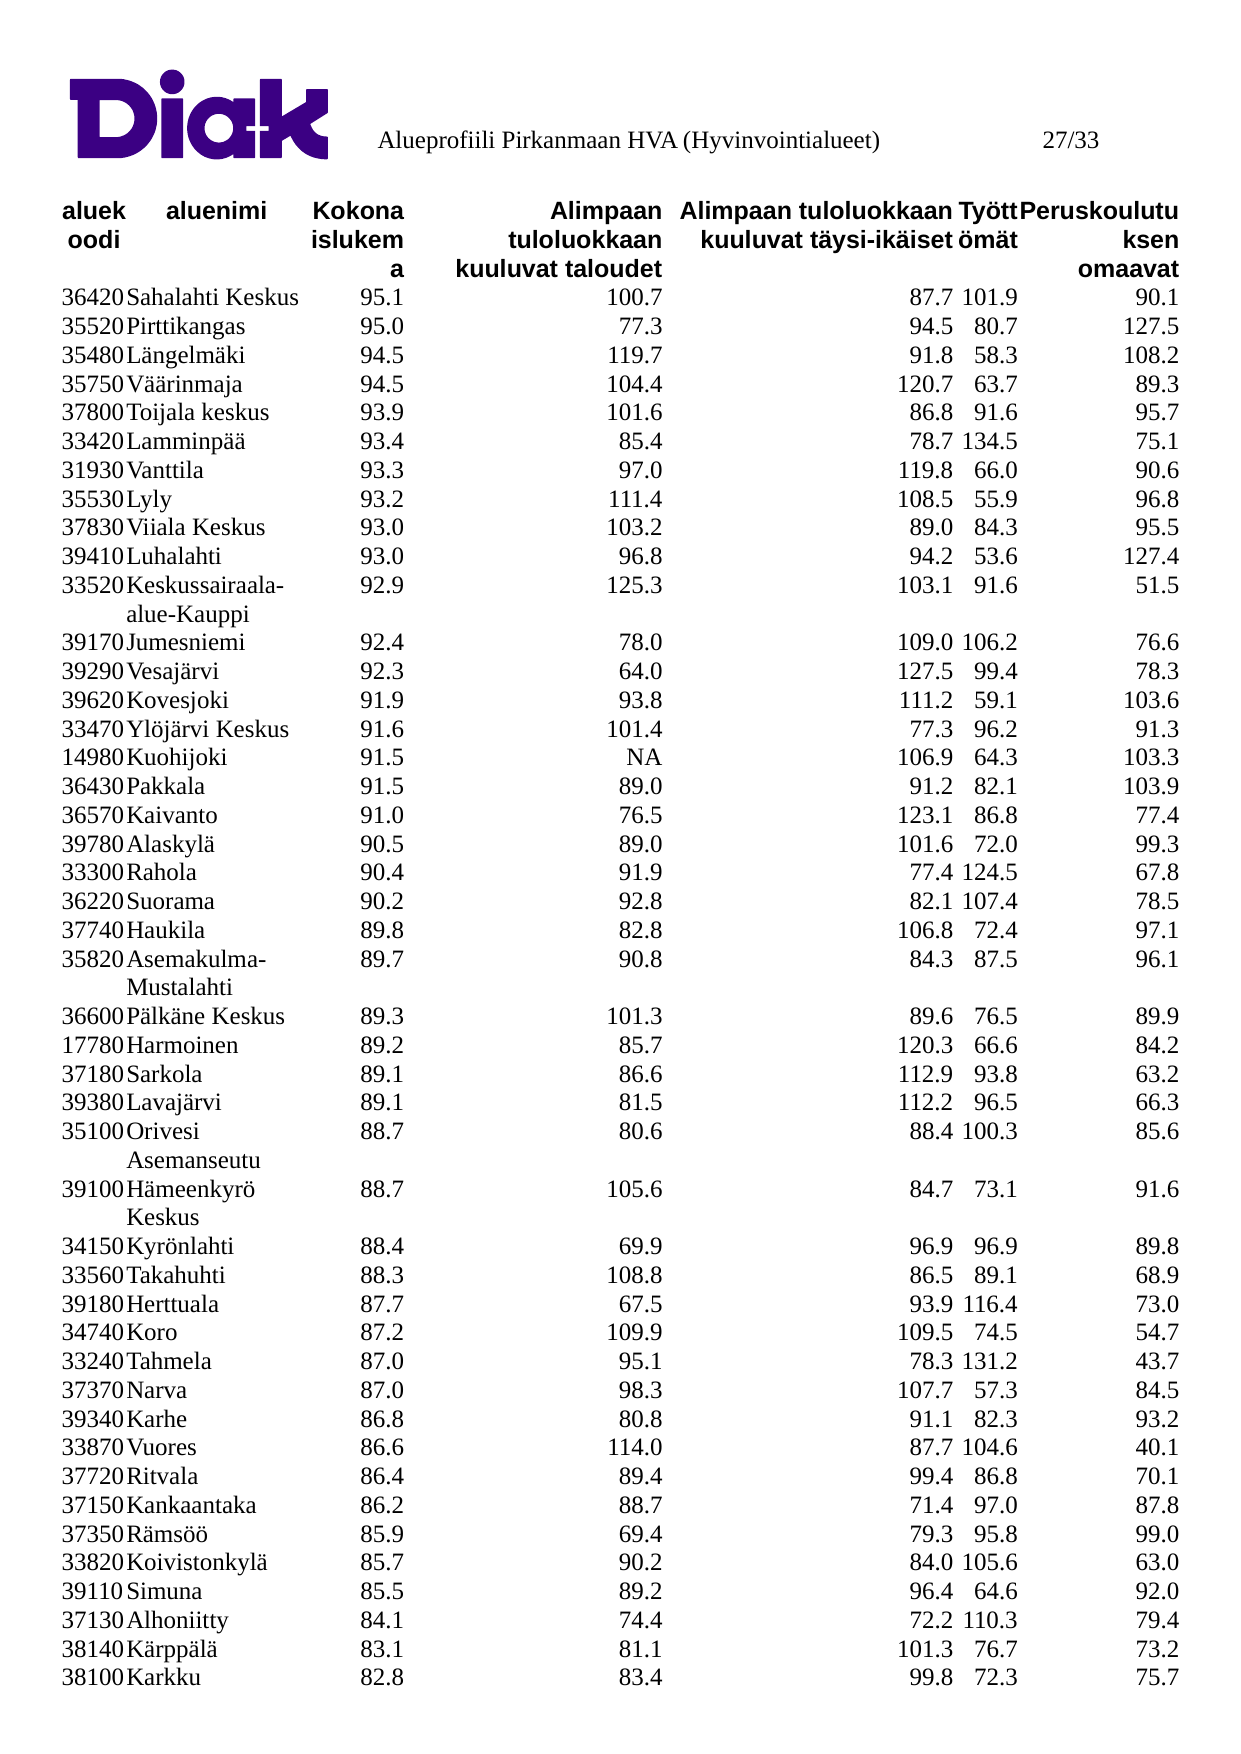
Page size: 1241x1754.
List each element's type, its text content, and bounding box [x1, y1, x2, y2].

table_cell 95.5 [1018, 513, 1179, 541]
table_cell 91.6 [953, 570, 1017, 627]
table_cell 95.0 [307, 311, 404, 340]
table_cell 74.4 [404, 1605, 662, 1634]
table_cell Orivesi Asemanseutu [126, 1116, 307, 1174]
table_cell 37800 [61, 398, 126, 426]
table_cell 34740 [61, 1318, 126, 1346]
table_cell 127.5 [662, 656, 953, 685]
table_cell 101.3 [404, 1001, 662, 1030]
table_cell Narva [126, 1375, 307, 1404]
table_cell 35480 [61, 340, 126, 369]
table_cell 91.1 [662, 1404, 953, 1432]
table_cell 94.5 [662, 311, 953, 340]
table_cell 39170 [61, 628, 126, 656]
table_cell 93.3 [307, 455, 404, 484]
table_cell 86.8 [307, 1404, 404, 1432]
table_cell 96.9 [953, 1231, 1017, 1260]
table_cell 89.1 [307, 1059, 404, 1087]
table_cell 89.2 [404, 1576, 662, 1605]
table_cell 92.8 [404, 886, 662, 915]
table_cell 33820 [61, 1548, 126, 1576]
table_cell 85.7 [404, 1030, 662, 1059]
table_cell Kovesjoki [126, 685, 307, 714]
table_cell 93.0 [307, 541, 404, 570]
table_cell 96.8 [1018, 484, 1179, 512]
table_cell 92.3 [307, 656, 404, 685]
table_cell 87.7 [307, 1289, 404, 1317]
table_cell Haukila [126, 915, 307, 944]
table_cell 86.6 [307, 1433, 404, 1461]
table_cell 33870 [61, 1433, 126, 1461]
table_cell Pirttikangas [126, 311, 307, 340]
table_cell 39110 [61, 1576, 126, 1605]
table_cell 55.9 [953, 484, 1017, 512]
table_cell 82.1 [662, 886, 953, 915]
table_cell Längelmäki [126, 340, 307, 369]
table_cell 86.8 [662, 398, 953, 426]
table_cell 89.3 [307, 1001, 404, 1030]
table_cell 106.8 [662, 915, 953, 944]
table_cell 107.7 [662, 1375, 953, 1404]
table_cell 91.3 [1018, 714, 1179, 742]
table_cell 77.4 [1018, 800, 1179, 829]
table_cell 78.3 [662, 1346, 953, 1375]
table_cell 53.6 [953, 541, 1017, 570]
table_cell 84.2 [1018, 1030, 1179, 1059]
table_cell 110.3 [953, 1605, 1017, 1634]
table_cell 83.1 [307, 1634, 404, 1662]
table_cell 92.9 [307, 570, 404, 627]
table_cell 124.5 [953, 858, 1017, 886]
table_cell 77.3 [662, 714, 953, 742]
table_cell 74.5 [953, 1318, 1017, 1346]
table_cell 51.5 [1018, 570, 1179, 627]
table_cell 93.0 [307, 513, 404, 541]
table_cell 71.4 [662, 1490, 953, 1519]
table_cell 105.6 [404, 1174, 662, 1231]
table_cell 35820 [61, 944, 126, 1001]
table_header Kokonaislukema [307, 196, 404, 282]
table_header Työttömät [953, 196, 1017, 282]
table_cell 17780 [61, 1030, 126, 1059]
table_cell Ritvala [126, 1461, 307, 1490]
table_cell Suorama [126, 886, 307, 915]
table_cell 36420 [61, 283, 126, 311]
table_cell 89.0 [404, 771, 662, 800]
table_cell 39340 [61, 1404, 126, 1432]
table_cell 85.9 [307, 1519, 404, 1547]
table_cell 103.1 [662, 570, 953, 627]
table_cell 92.0 [1018, 1576, 1179, 1605]
table_cell Pälkäne Keskus [126, 1001, 307, 1030]
table_cell 106.9 [662, 743, 953, 771]
table_cell Väärinmaja [126, 369, 307, 397]
table_cell 96.2 [953, 714, 1017, 742]
table_cell 90.5 [307, 829, 404, 857]
table_cell 73.2 [1018, 1634, 1179, 1662]
table_cell 87.7 [662, 283, 953, 311]
table_cell 86.6 [404, 1059, 662, 1087]
table_cell 33240 [61, 1346, 126, 1375]
table_cell 91.5 [307, 743, 404, 771]
table_cell 85.4 [404, 426, 662, 455]
table_cell 89.7 [307, 944, 404, 1001]
table_cell 95.8 [953, 1519, 1017, 1547]
table_cell 38100 [61, 1663, 126, 1691]
table_cell 35530 [61, 484, 126, 512]
table_cell 73.0 [1018, 1289, 1179, 1317]
table_cell 78.7 [662, 426, 953, 455]
table_cell 33300 [61, 858, 126, 886]
table_cell Sahalahti Keskus [126, 283, 307, 311]
table_cell 93.2 [1018, 1404, 1179, 1432]
table_cell 82.8 [307, 1663, 404, 1691]
table_cell 100.7 [404, 283, 662, 311]
table_cell Simuna [126, 1576, 307, 1605]
table_cell 86.4 [307, 1461, 404, 1490]
table_cell 120.3 [662, 1030, 953, 1059]
table_cell 39620 [61, 685, 126, 714]
table_cell 93.8 [404, 685, 662, 714]
table_cell 88.3 [307, 1260, 404, 1289]
table_cell 39180 [61, 1289, 126, 1317]
table_cell 86.8 [953, 1461, 1017, 1490]
table_cell 108.2 [1018, 340, 1179, 369]
table_cell 73.1 [953, 1174, 1017, 1231]
table_cell Sarkola [126, 1059, 307, 1087]
table_cell 88.7 [404, 1490, 662, 1519]
table_cell 101.9 [953, 283, 1017, 311]
table_cell 111.4 [404, 484, 662, 512]
table_cell 37180 [61, 1059, 126, 1087]
table_cell 95.7 [1018, 398, 1179, 426]
table_cell 39780 [61, 829, 126, 857]
table_cell 99.8 [662, 1663, 953, 1691]
table_cell 79.4 [1018, 1605, 1179, 1634]
table_cell 86.5 [662, 1260, 953, 1289]
table_cell 57.3 [953, 1375, 1017, 1404]
table_cell 127.5 [1018, 311, 1179, 340]
table_cell NA [404, 743, 662, 771]
table_cell 104.4 [404, 369, 662, 397]
table_cell Takahuhti [126, 1260, 307, 1289]
table_cell 108.8 [404, 1260, 662, 1289]
table_cell 82.1 [953, 771, 1017, 800]
table_cell 125.3 [404, 570, 662, 627]
table_cell 81.1 [404, 1634, 662, 1662]
table_cell 84.5 [1018, 1375, 1179, 1404]
table_cell 96.5 [953, 1088, 1017, 1116]
table_cell 82.3 [953, 1404, 1017, 1432]
table_cell Vesajärvi [126, 656, 307, 685]
table_cell 69.9 [404, 1231, 662, 1260]
table_cell 31930 [61, 455, 126, 484]
table_cell 93.2 [307, 484, 404, 512]
table_cell 35520 [61, 311, 126, 340]
table_cell 96.8 [404, 541, 662, 570]
table_cell 59.1 [953, 685, 1017, 714]
table_cell 36220 [61, 886, 126, 915]
table_cell 76.6 [1018, 628, 1179, 656]
table_cell 84.3 [662, 944, 953, 1001]
table_cell Kankaantaka [126, 1490, 307, 1519]
table_cell 33420 [61, 426, 126, 455]
table_cell 63.7 [953, 369, 1017, 397]
table_cell 72.0 [953, 829, 1017, 857]
table_cell Vanttila [126, 455, 307, 484]
table_cell 37130 [61, 1605, 126, 1634]
table_cell 80.8 [404, 1404, 662, 1432]
table_cell Kyrönlahti [126, 1231, 307, 1260]
table_cell 101.3 [662, 1634, 953, 1662]
table_cell 107.4 [953, 886, 1017, 915]
table_cell 33560 [61, 1260, 126, 1289]
table_cell 80.6 [404, 1116, 662, 1174]
table_cell Alhoniitty [126, 1605, 307, 1634]
table_cell 81.5 [404, 1088, 662, 1116]
table_cell 88.7 [307, 1116, 404, 1174]
table_cell 39100 [61, 1174, 126, 1231]
table_cell 89.8 [307, 915, 404, 944]
table_cell 69.4 [404, 1519, 662, 1547]
table_cell Luhalahti [126, 541, 307, 570]
table_cell Toijala keskus [126, 398, 307, 426]
table_cell 98.3 [404, 1375, 662, 1404]
table_cell 66.3 [1018, 1088, 1179, 1116]
table_cell 37150 [61, 1490, 126, 1519]
table_cell 97.0 [404, 455, 662, 484]
table_cell 91.9 [307, 685, 404, 714]
table_cell 89.4 [404, 1461, 662, 1490]
table_cell 88.4 [307, 1231, 404, 1260]
table_cell 87.2 [307, 1318, 404, 1346]
table_cell 103.3 [1018, 743, 1179, 771]
table_cell 37720 [61, 1461, 126, 1490]
table_cell 79.3 [662, 1519, 953, 1547]
table_cell 90.8 [404, 944, 662, 1001]
table_cell 103.6 [1018, 685, 1179, 714]
table_cell 88.7 [307, 1174, 404, 1231]
table_cell 112.2 [662, 1088, 953, 1116]
table_cell 99.3 [1018, 829, 1179, 857]
table_cell 36600 [61, 1001, 126, 1030]
table_cell Lyly [126, 484, 307, 512]
table_cell 76.5 [404, 800, 662, 829]
table_cell Rahola [126, 858, 307, 886]
table_cell 87.8 [1018, 1490, 1179, 1519]
table_cell 86.2 [307, 1490, 404, 1519]
table_cell 87.0 [307, 1346, 404, 1375]
table_cell 112.9 [662, 1059, 953, 1087]
table_cell 96.4 [662, 1576, 953, 1605]
table_cell 76.5 [953, 1001, 1017, 1030]
table_cell Karhe [126, 1404, 307, 1432]
table_cell Ylöjärvi Keskus [126, 714, 307, 742]
table_cell 93.8 [953, 1059, 1017, 1087]
table_cell 68.9 [1018, 1260, 1179, 1289]
table_cell 96.1 [1018, 944, 1179, 1001]
table_cell Karkku [126, 1663, 307, 1691]
table_cell 119.7 [404, 340, 662, 369]
table_cell 38140 [61, 1634, 126, 1662]
table_cell 63.0 [1018, 1548, 1179, 1576]
table_cell 86.8 [953, 800, 1017, 829]
table_cell 92.4 [307, 628, 404, 656]
table_cell 35100 [61, 1116, 126, 1174]
table_cell 70.1 [1018, 1461, 1179, 1490]
table_cell 37740 [61, 915, 126, 944]
table_cell Pakkala [126, 771, 307, 800]
table_cell 91.6 [953, 398, 1017, 426]
table_cell Tahmela [126, 1346, 307, 1375]
table_cell 131.2 [953, 1346, 1017, 1375]
table_cell Kuohijoki [126, 743, 307, 771]
table_cell 101.6 [404, 398, 662, 426]
table_cell 77.3 [404, 311, 662, 340]
table_cell 89.2 [307, 1030, 404, 1059]
table_cell Kärppälä [126, 1634, 307, 1662]
table_cell Koivistonkylä [126, 1548, 307, 1576]
table_cell 64.3 [953, 743, 1017, 771]
table_cell 84.1 [307, 1605, 404, 1634]
table_header Alimpaan tuloluokkaan kuuluvat täysi-ikäiset [662, 196, 953, 282]
table_cell 85.5 [307, 1576, 404, 1605]
table_cell 91.2 [662, 771, 953, 800]
table_cell 101.6 [662, 829, 953, 857]
table_cell Asemakulma-Mustalahti [126, 944, 307, 1001]
table_cell 106.2 [953, 628, 1017, 656]
table_cell 91.5 [307, 771, 404, 800]
table_cell 78.0 [404, 628, 662, 656]
table_cell 127.4 [1018, 541, 1179, 570]
table_cell 89.0 [662, 513, 953, 541]
table_cell 93.9 [662, 1289, 953, 1317]
table_cell 91.6 [307, 714, 404, 742]
table_cell Lavajärvi [126, 1088, 307, 1116]
table_cell Rämsöö [126, 1519, 307, 1547]
table_cell 93.4 [307, 426, 404, 455]
table_cell 111.2 [662, 685, 953, 714]
table_cell 90.2 [307, 886, 404, 915]
table_cell 39290 [61, 656, 126, 685]
table_cell Hämeenkyrö Keskus [126, 1174, 307, 1231]
table_cell 85.6 [1018, 1116, 1179, 1174]
table_header Peruskoulutuksen omaavat [1018, 196, 1179, 282]
table_cell 109.9 [404, 1318, 662, 1346]
table_cell 99.4 [662, 1461, 953, 1490]
table_cell 103.9 [1018, 771, 1179, 800]
table_cell 35750 [61, 369, 126, 397]
table_cell 91.6 [1018, 1174, 1179, 1231]
table_cell 90.1 [1018, 283, 1179, 311]
table_cell 101.4 [404, 714, 662, 742]
table_cell 36570 [61, 800, 126, 829]
table_header aluekoodi [61, 196, 126, 282]
table_cell 63.2 [1018, 1059, 1179, 1087]
table_cell 87.5 [953, 944, 1017, 1001]
table_cell 40.1 [1018, 1433, 1179, 1461]
table_cell 89.0 [404, 829, 662, 857]
table_cell 105.6 [953, 1548, 1017, 1576]
table_cell 72.2 [662, 1605, 953, 1634]
table_cell 78.3 [1018, 656, 1179, 685]
table_cell Viiala Keskus [126, 513, 307, 541]
table_cell 90.2 [404, 1548, 662, 1576]
table_cell 89.6 [662, 1001, 953, 1030]
table_cell 76.7 [953, 1634, 1017, 1662]
table_cell 91.8 [662, 340, 953, 369]
table_cell 54.7 [1018, 1318, 1179, 1346]
table_cell 104.6 [953, 1433, 1017, 1461]
table_cell 58.3 [953, 340, 1017, 369]
table_cell 89.9 [1018, 1001, 1179, 1030]
table_cell 84.7 [662, 1174, 953, 1231]
table_cell 85.7 [307, 1548, 404, 1576]
table_cell Lamminpää [126, 426, 307, 455]
table_cell 94.5 [307, 340, 404, 369]
table_cell 100.3 [953, 1116, 1017, 1174]
table_cell 116.4 [953, 1289, 1017, 1317]
table_cell 89.3 [1018, 369, 1179, 397]
table_cell 119.8 [662, 455, 953, 484]
table_cell 77.4 [662, 858, 953, 886]
table_cell 75.7 [1018, 1663, 1179, 1691]
table_cell 134.5 [953, 426, 1017, 455]
table_cell 90.6 [1018, 455, 1179, 484]
table_cell 89.8 [1018, 1231, 1179, 1260]
table_cell Jumesniemi [126, 628, 307, 656]
table_cell Alaskylä [126, 829, 307, 857]
table_cell 91.9 [404, 858, 662, 886]
table_cell 34150 [61, 1231, 126, 1260]
table_cell Harmoinen [126, 1030, 307, 1059]
table_cell 67.5 [404, 1289, 662, 1317]
table_cell 90.4 [307, 858, 404, 886]
table_header aluenimi [126, 196, 307, 282]
table_cell 95.1 [307, 283, 404, 311]
table_cell 87.0 [307, 1375, 404, 1404]
table_cell 43.7 [1018, 1346, 1179, 1375]
table_cell 64.6 [953, 1576, 1017, 1605]
table_cell 66.6 [953, 1030, 1017, 1059]
table_cell 37350 [61, 1519, 126, 1547]
table_cell 39380 [61, 1088, 126, 1116]
table_cell 89.1 [307, 1088, 404, 1116]
table_cell 114.0 [404, 1433, 662, 1461]
table_cell 33520 [61, 570, 126, 627]
table_cell 84.0 [662, 1548, 953, 1576]
table_cell 67.8 [1018, 858, 1179, 886]
table_cell 89.1 [953, 1260, 1017, 1289]
table_cell 75.1 [1018, 426, 1179, 455]
table_header Alimpaan tuloluokkaan kuuluvat taloudet [404, 196, 662, 282]
table_cell 108.5 [662, 484, 953, 512]
table_cell Herttuala [126, 1289, 307, 1317]
table_cell 82.8 [404, 915, 662, 944]
table_cell Keskussairaala-alue-Kauppi [126, 570, 307, 627]
table_cell 78.5 [1018, 886, 1179, 915]
table_cell 72.4 [953, 915, 1017, 944]
table_cell 91.0 [307, 800, 404, 829]
table_cell Vuores [126, 1433, 307, 1461]
table_cell 87.7 [662, 1433, 953, 1461]
table_cell 33470 [61, 714, 126, 742]
table_cell 83.4 [404, 1663, 662, 1691]
table_cell 103.2 [404, 513, 662, 541]
table_cell 72.3 [953, 1663, 1017, 1691]
table_cell 99.0 [1018, 1519, 1179, 1547]
table_cell 97.0 [953, 1490, 1017, 1519]
table_cell 88.4 [662, 1116, 953, 1174]
table_cell 109.0 [662, 628, 953, 656]
table_cell 123.1 [662, 800, 953, 829]
table_cell 80.7 [953, 311, 1017, 340]
table_cell 96.9 [662, 1231, 953, 1260]
table_cell 99.4 [953, 656, 1017, 685]
table_cell 66.0 [953, 455, 1017, 484]
table_cell 95.1 [404, 1346, 662, 1375]
table_cell 64.0 [404, 656, 662, 685]
table_cell 36430 [61, 771, 126, 800]
table_cell 14980 [61, 743, 126, 771]
table_cell 109.5 [662, 1318, 953, 1346]
table_cell 94.2 [662, 541, 953, 570]
table_cell 93.9 [307, 398, 404, 426]
table_cell 37370 [61, 1375, 126, 1404]
table_cell 84.3 [953, 513, 1017, 541]
table_cell 94.5 [307, 369, 404, 397]
table_cell Kaivanto [126, 800, 307, 829]
table_cell 97.1 [1018, 915, 1179, 944]
table_cell 37830 [61, 513, 126, 541]
table_cell 120.7 [662, 369, 953, 397]
table_cell 39410 [61, 541, 126, 570]
table_cell Koro [126, 1318, 307, 1346]
